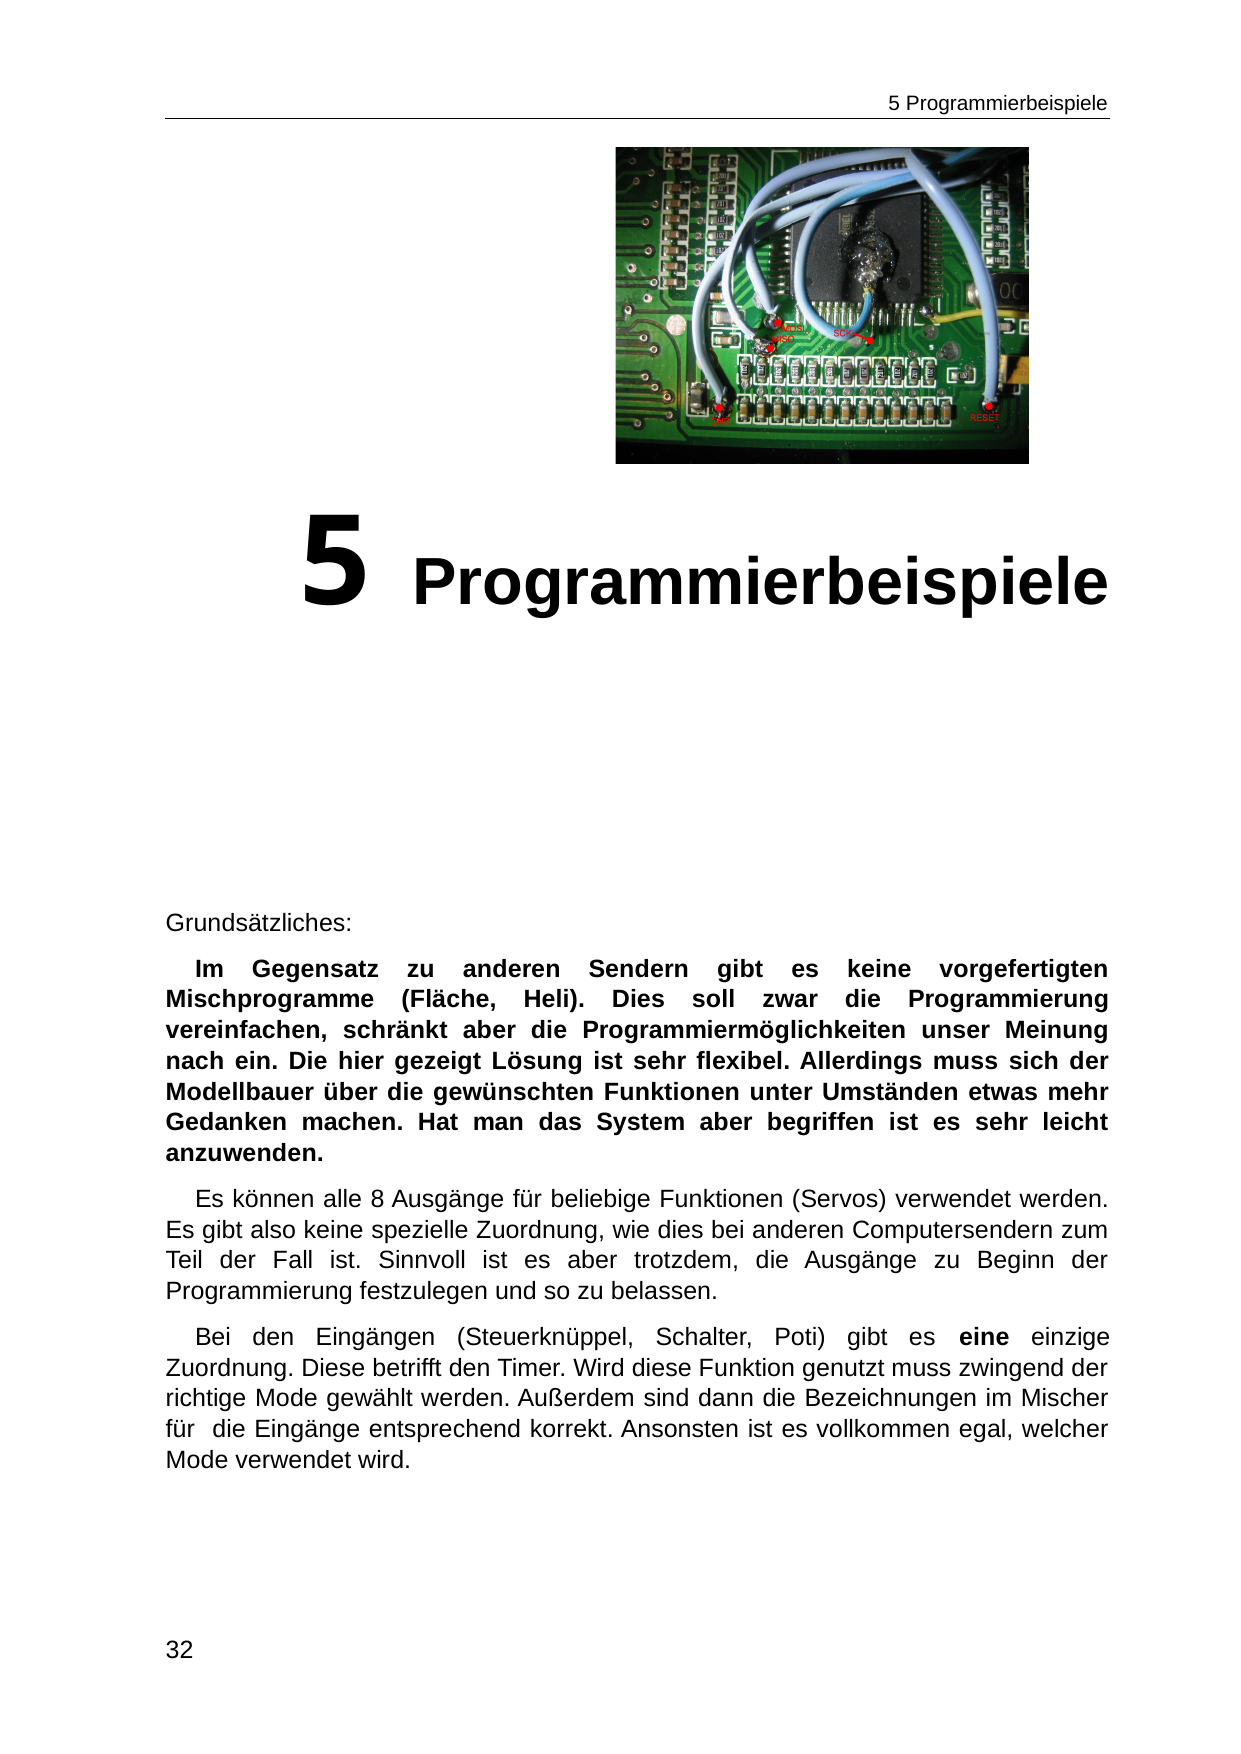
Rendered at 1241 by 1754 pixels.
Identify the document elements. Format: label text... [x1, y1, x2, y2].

text Bei den Eingängen (Steuerknüppel, Schalter, Poti) gibt es eine einzige Zuordnung. Diese betrifft den Timer. Wird diese Funktion genutzt muss zwingend der richtige Mode gewählt werden. Außerdem sind dann die Bezeichnungen im Mischer für die Eingänge entsprechend korrekt. Ansonsten ist es vollkommen egal, welcher Mode verwendet wird. [165, 1323, 1110, 1474]
text Es können alle 8 Ausgänge für beliebige Funktionen (Servos) verwendet werden. Es gibt also keine spezielle Zuordnung, wie dies bei anderen Computersendern zum Teil der Fall ist. Sinnvoll ist es aber trotzdem, die Ausgänge zu Beginn der Programmierung festzulegen und so zu belassen. [165, 1185, 1110, 1305]
subtitle Programmierbeispiele [224, 147, 1110, 641]
picture [615, 147, 1029, 464]
text Grundsätzliches: [165, 909, 1110, 937]
text Im Gegensatz zu anderen Sendern gibt es keine vorgefertigten Mischprogramme (Fläche, Heli). Dies soll zwar die Programmierung vereinfachen, schränkt aber die Programmiermöglichkeiten unser Meinung nach ein. Die hier gezeigt Lösung ist sehr flexibel. Allerdings muss sich der Modellbauer über die gewünschten Funktionen unter Umständen etwas mehr Gedanken machen. Hat man das System aber begriffen ist es sehr leicht anzuwenden. [165, 955, 1110, 1167]
